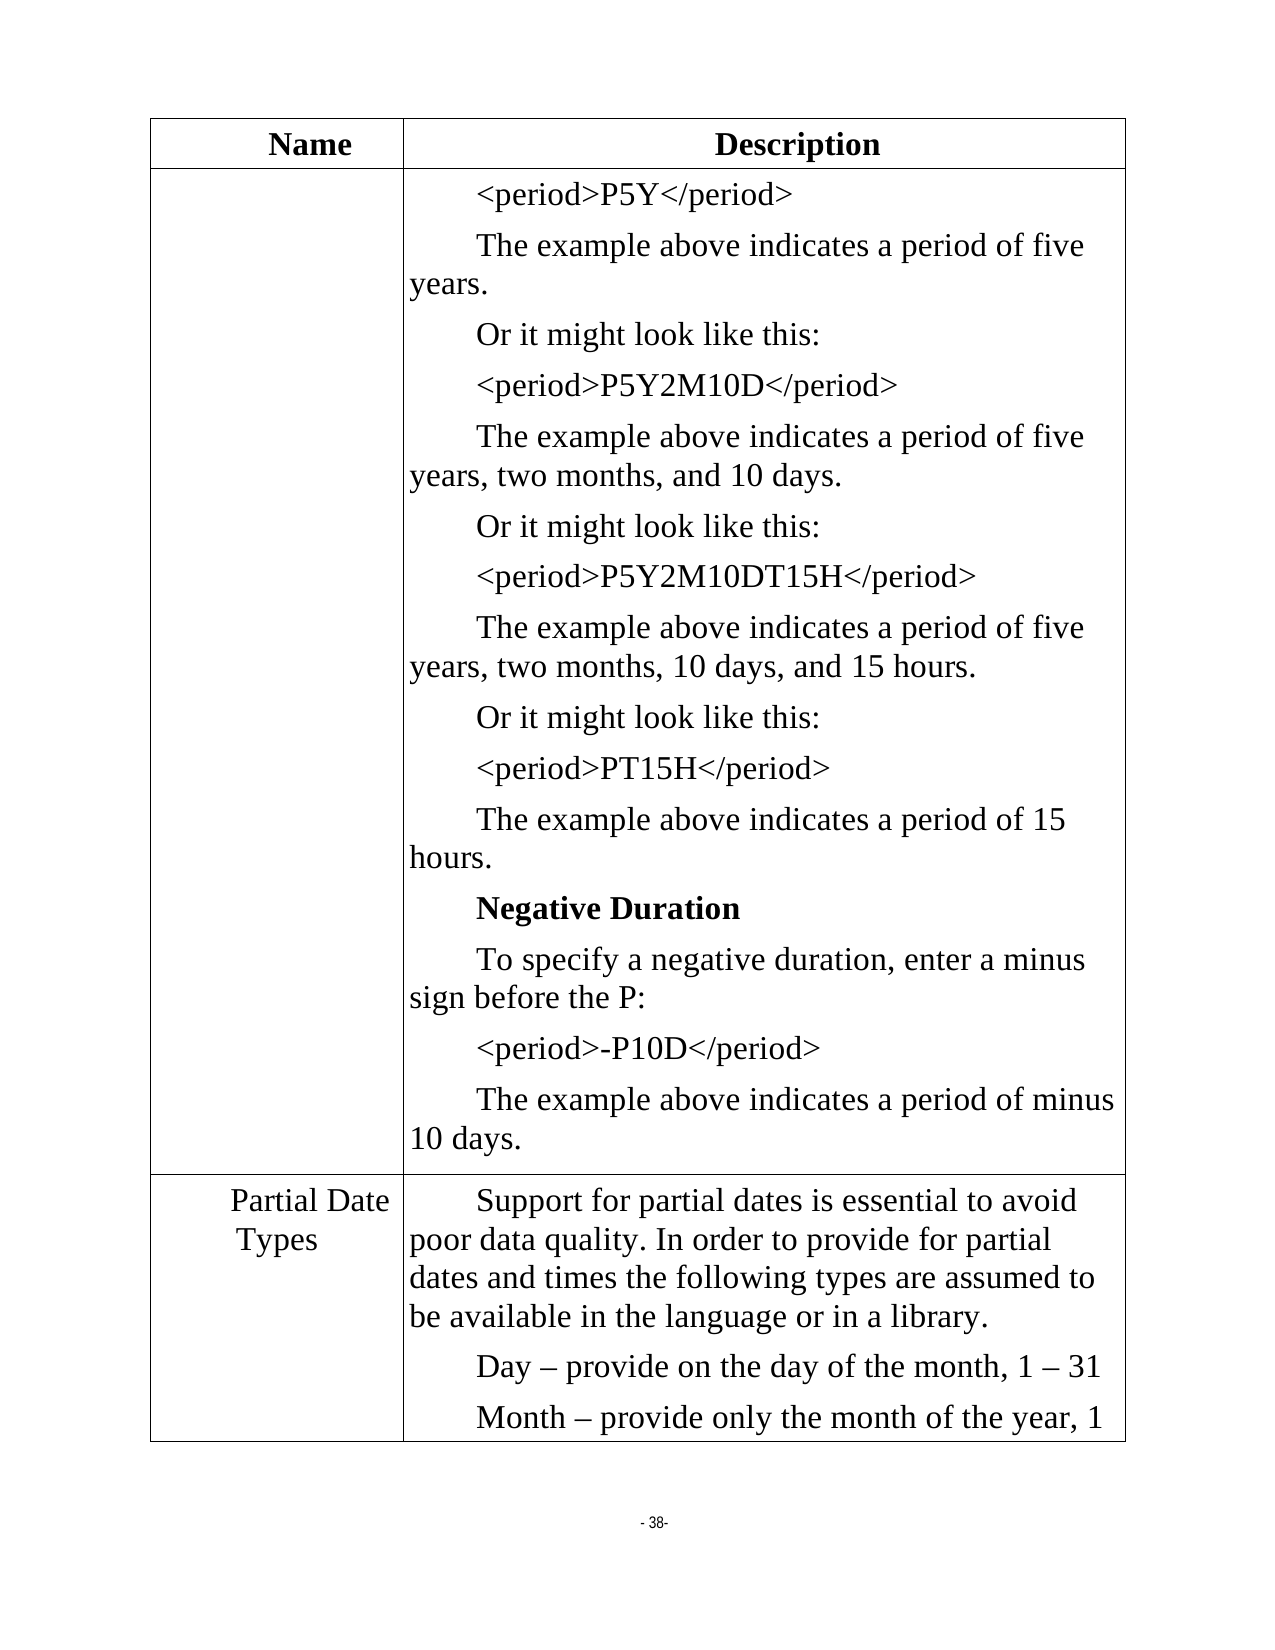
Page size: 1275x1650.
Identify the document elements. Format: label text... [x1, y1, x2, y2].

table_cell <period>P5Y</period> The example above indicates a period of five years. Or it might look like this: <period>P5Y2M10D</period> The example above indicates a period of five years, two months, and 10 days. Or it might look like this: <period>P5Y2M10DT15H</period> The example above indicates a period of five years, two months, 10 days, and 15 hours. Or it might look like this: <period>PT15H</period> The example above indicates a period of 15 hours. Negative Duration To specify a negative duration, enter a minus sign before the P: <period>-P10D</period> The example above indicates a period of minus 10 days. [404, 169, 1125, 1174]
table_header Description [404, 119, 1125, 168]
table_header Name [151, 119, 403, 168]
table_cell [151, 169, 403, 1174]
table_cell Partial Date Types [151, 1175, 403, 1441]
table_cell Support for partial dates is essential to avoid poor data quality. In order to provide for partial dates and times the following types are assumed to be available in the language or in a library. Day – provide on the day of the month, 1 – 31 Month – provide only the month of the year, 1 [404, 1175, 1125, 1441]
